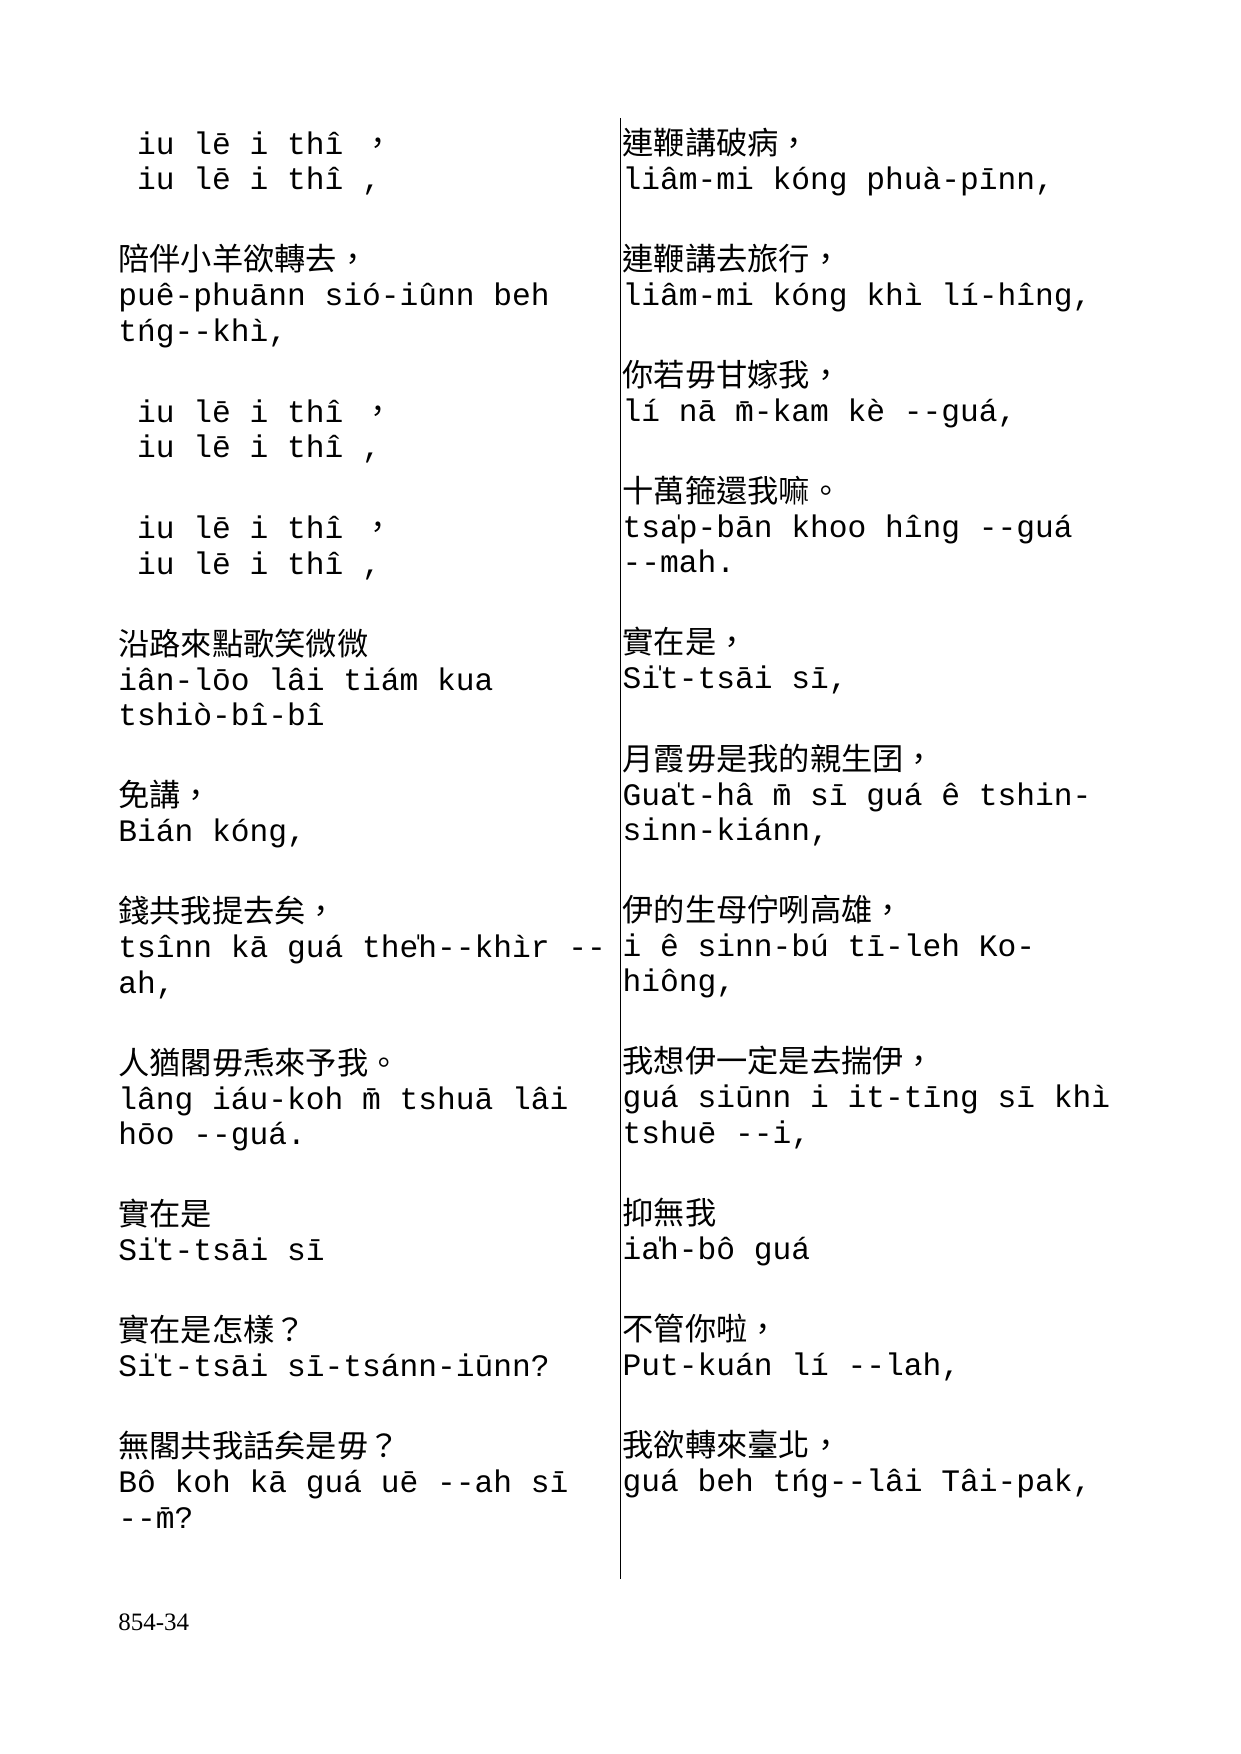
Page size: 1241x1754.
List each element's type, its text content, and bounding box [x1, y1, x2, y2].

text 伊的生母佇咧高雄， [622, 885, 1122, 930]
text tsa̍p-bān khoo hîng --guá --mah. [622, 511, 1122, 582]
text liâm-mi kóng phuà-pīnn, [622, 163, 1122, 199]
text Put-kuán lí --lah, [622, 1349, 1122, 1385]
text 月霞毋是我的親生囝， [622, 734, 1122, 779]
text Si̍t-tsāi sī-tsánn-iūnn? [118, 1351, 618, 1386]
text 抑無我 [622, 1188, 1122, 1233]
text 沿路來點歌笑微微 [118, 619, 618, 664]
text tsînn kā guá the̍h--khìr --ah, [118, 932, 618, 1002]
text i ê sinn-bú tī-leh Ko-hiông, [622, 930, 1122, 1001]
text 無閣共我話矣是毋？ [118, 1421, 618, 1467]
text iân-lōo lâi tiám kua tshiò-bî-bî [118, 664, 618, 735]
text lâng iáu-koh m̄ tshuā lâi hōo --guá. [118, 1083, 618, 1154]
text 十萬箍還我嘛。 [622, 466, 1122, 511]
text 我想伊一定是去揣伊， [622, 1037, 1122, 1082]
text iu lē i thî ， [118, 386, 618, 432]
text 免講， [118, 770, 618, 816]
text 我欲轉來臺北， [622, 1420, 1122, 1465]
text 不管你啦， [622, 1304, 1122, 1349]
text iu lē i thî , [118, 432, 618, 467]
text 連鞭講去旅行， [622, 234, 1122, 279]
text Si̍t-tsāi sī, [622, 663, 1122, 698]
text 實在是， [622, 618, 1122, 663]
text guá beh tńg--lâi Tâi-pak, [622, 1465, 1122, 1501]
text ia̍h-bô guá [622, 1233, 1122, 1269]
text Si̍t-tsāi sī [118, 1234, 618, 1270]
text 你若毋甘嫁我， [622, 350, 1122, 395]
text puê-phuānn sió-iûnn beh tńg--khì, [118, 280, 618, 351]
text iu lē i thî ， [118, 502, 618, 548]
text iu lē i thî , [118, 164, 618, 199]
text Bô koh kā guá uē --ah sī --m̄? [118, 1467, 618, 1537]
text guá siūnn i it-tīng sī khì tshuē --i, [622, 1082, 1122, 1153]
text liâm-mi kóng khì lí-hîng, [622, 279, 1122, 315]
text Gua̍t-hâ m̄ sī guá ê tshin-sinn-kiánn, [622, 779, 1122, 850]
text lí nā m̄-kam kè --guá, [622, 395, 1122, 431]
text 錢共我提去矣， [118, 886, 618, 932]
text 人猶閣毋𤆬來予我。 [118, 1038, 618, 1083]
text iu lē i thî ， [118, 118, 618, 164]
text 連鞭講破病， [622, 118, 1122, 163]
text 實在是怎樣？ [118, 1305, 618, 1351]
text Bián kóng, [118, 816, 618, 851]
text iu lē i thî , [118, 548, 618, 583]
text 陪伴小羊欲轉去， [118, 234, 618, 280]
text 實在是 [118, 1189, 618, 1234]
